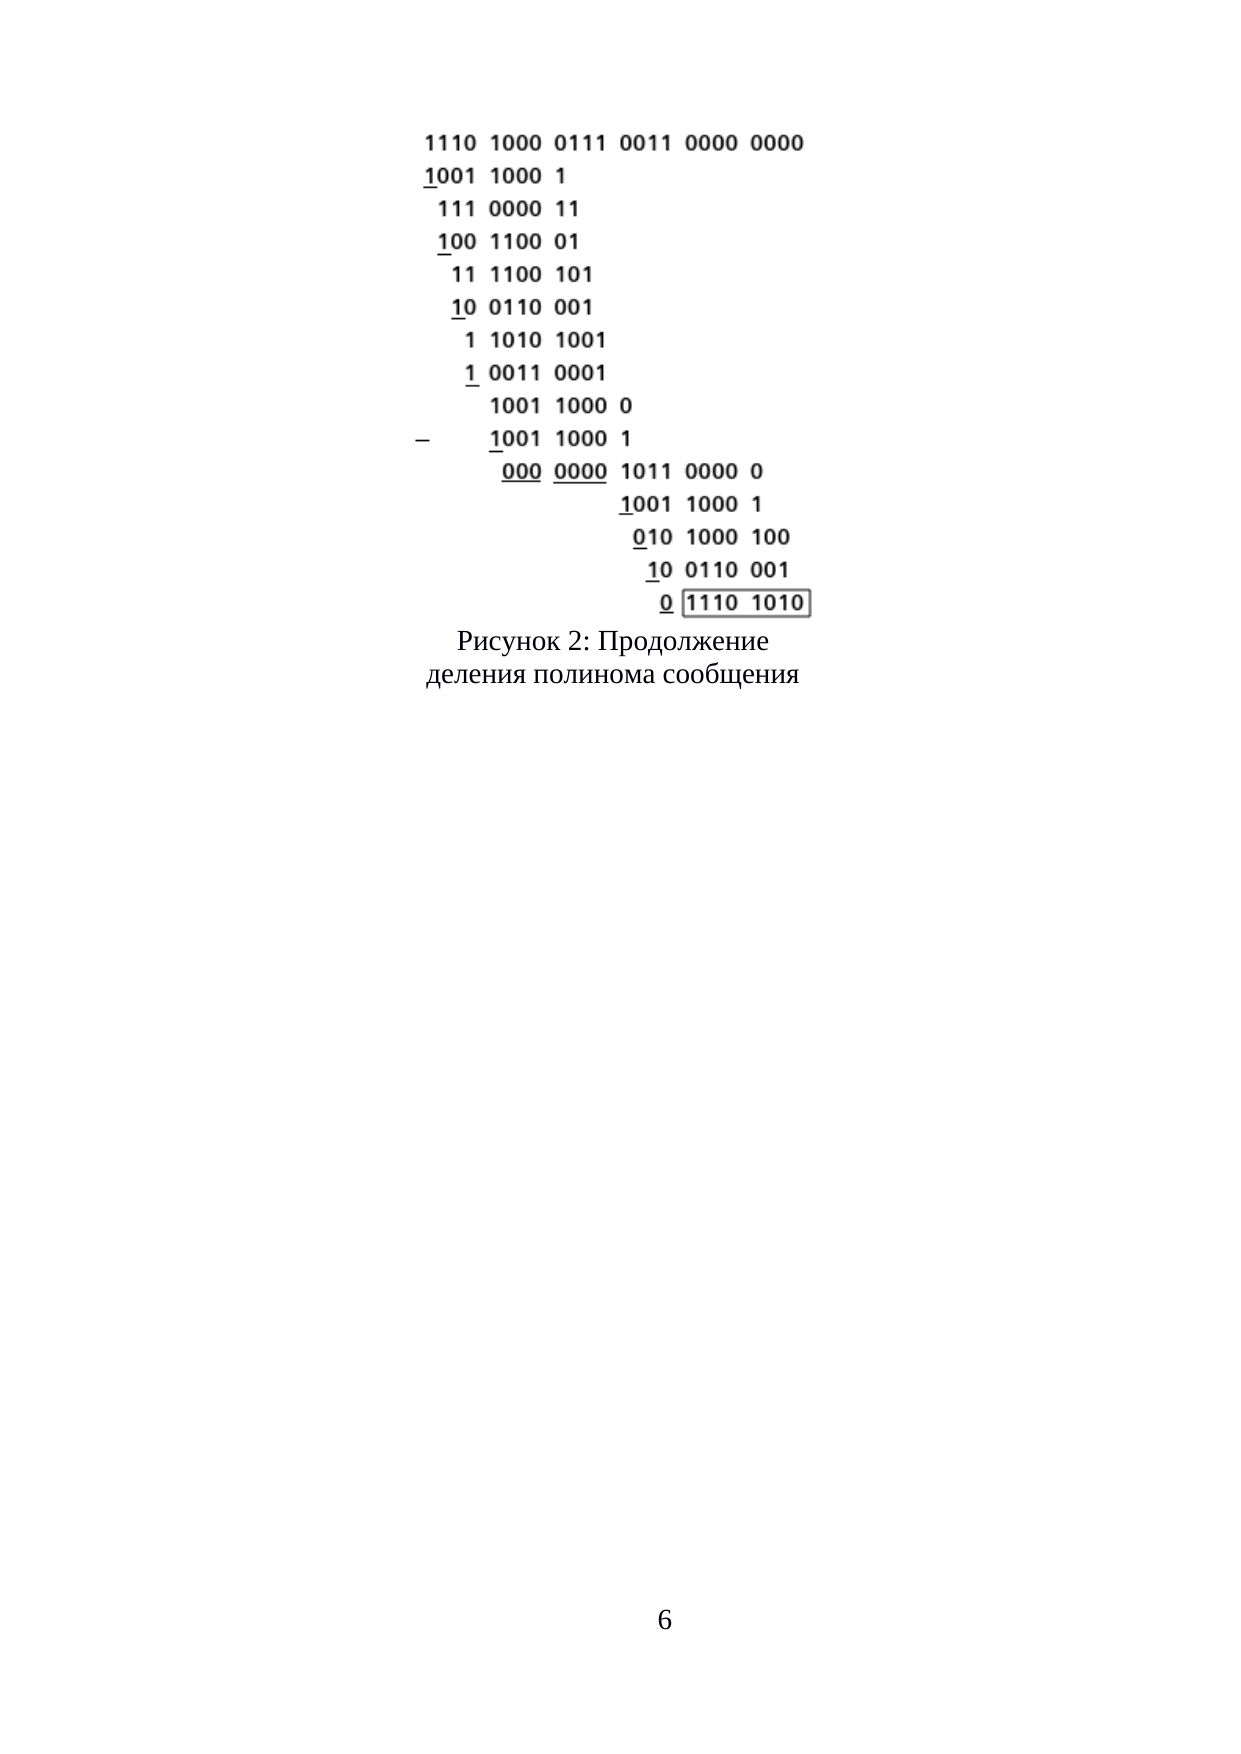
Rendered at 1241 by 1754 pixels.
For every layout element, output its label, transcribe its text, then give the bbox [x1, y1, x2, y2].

text Рисунок 2: Продолжение деления полинома сообщения [411, 623, 814, 690]
picture [411, 118, 815, 623]
